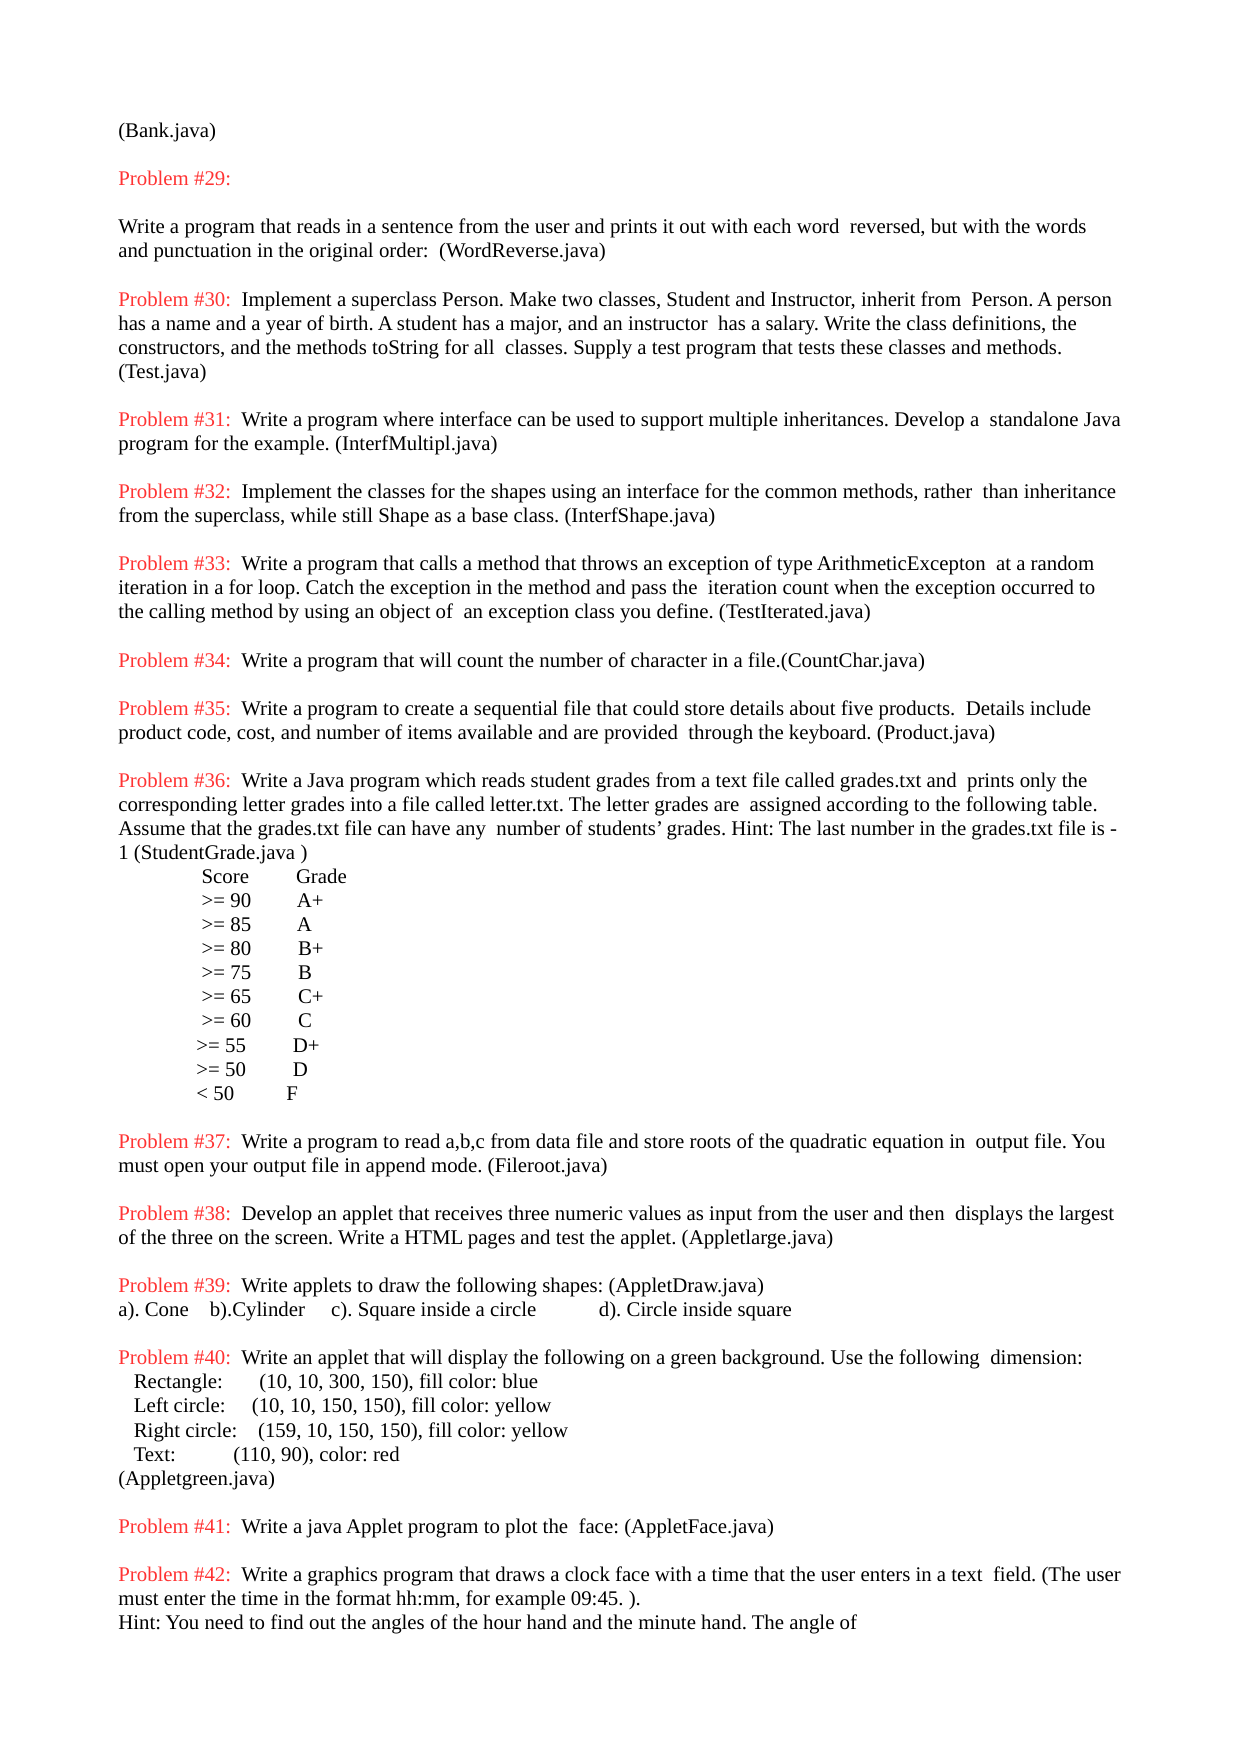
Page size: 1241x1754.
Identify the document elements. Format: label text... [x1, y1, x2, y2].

text Write a program that reads in a sentence from the user and prints it out with each word reversed, but with the words and punctuation in the original order: (WordReverse.java) [118, 214, 1122, 262]
text (Appletgreen.java) [118, 1466, 1122, 1490]
text >= 60 C [118, 1008, 1122, 1032]
text Rectangle: (10, 10, 300, 150), fill color: blue [118, 1369, 1122, 1393]
text Problem #35: Write a program to create a sequential file that could store details about five products. Details include product code, cost, and number of items available and are provided through the keyboard. (Product.java) [118, 696, 1122, 744]
text Problem #36: Write a Java program which reads student grades from a text file called grades.txt and prints only the corresponding letter grades into a file called letter.txt. The letter grades are assigned according to the following table. Assume that the grades.txt file can have any number of students’ grades. Hint: The last number in the grades.txt file is -1 (StudentGrade.java ) [118, 768, 1122, 864]
text Problem #38: Develop an applet that receives three numeric values as input from the user and then displays the largest of the three on the screen. Write a HTML pages and test the applet. (Appletlarge.java) [118, 1201, 1122, 1249]
text >= 50 D [118, 1057, 1122, 1081]
text Problem #33: Write a program that calls a method that throws an exception of type ArithmeticExcepton at a random iteration in a for loop. Catch the exception in the method and pass the iteration count when the exception occurred to the calling method by using an object of an exception class you define. (TestIterated.java) [118, 551, 1122, 623]
text Hint: You need to find out the angles of the hour hand and the minute hand. The angle of [118, 1610, 1122, 1634]
text >= 75 B [118, 960, 1122, 984]
text < 50 F [118, 1081, 1122, 1105]
text Problem #39: Write applets to draw the following shapes: (AppletDraw.java) [118, 1273, 1122, 1297]
text Problem #30: Implement a superclass Person. Make two classes, Student and Instructor, inherit from Person. A person has a name and a year of birth. A student has a major, and an instructor has a salary. Write the class definitions, the constructors, and the methods toString for all classes. Supply a test program that tests these classes and methods. (Test.java) [118, 287, 1122, 383]
text >= 65 C+ [118, 984, 1122, 1008]
text Problem #41: Write a java Applet program to plot the face: (AppletFace.java) [118, 1514, 1122, 1538]
text (Bank.java) [118, 118, 1122, 142]
text Problem #42: Write a graphics program that draws a clock face with a time that the user enters in a text field. (The user must enter the time in the format hh:mm, for example 09:45. ). [118, 1562, 1122, 1610]
text a). Cone b).Cylinder c). Square inside a circle d). Circle inside square [118, 1297, 1122, 1321]
text >= 90 A+ [118, 888, 1122, 912]
text Problem #31: Write a program where interface can be used to support multiple inheritances. Develop a standalone Java program for the example. (InterfMultipl.java) [118, 407, 1122, 455]
text Left circle: (10, 10, 150, 150), fill color: yellow [118, 1393, 1122, 1417]
text >= 80 B+ [118, 936, 1122, 960]
text Text: (110, 90), color: red [118, 1442, 1122, 1466]
text Score Grade [118, 864, 1122, 888]
text Problem #40: Write an applet that will display the following on a green background. Use the following dimension: [118, 1345, 1122, 1369]
text Problem #37: Write a program to read a,b,c from data file and store roots of the quadratic equation in output file. You must open your output file in append mode. (Fileroot.java) [118, 1129, 1122, 1177]
text Problem #34: Write a program that will count the number of character in a file.(CountChar.java) [118, 647, 1122, 672]
text Problem #32: Implement the classes for the shapes using an interface for the common methods, rather than inheritance from the superclass, while still Shape as a base class. (InterfShape.java) [118, 479, 1122, 527]
text >= 85 A [118, 912, 1122, 936]
text >= 55 D+ [118, 1032, 1122, 1057]
text Right circle: (159, 10, 150, 150), fill color: yellow [118, 1417, 1122, 1442]
text Problem #29: [118, 166, 1122, 190]
